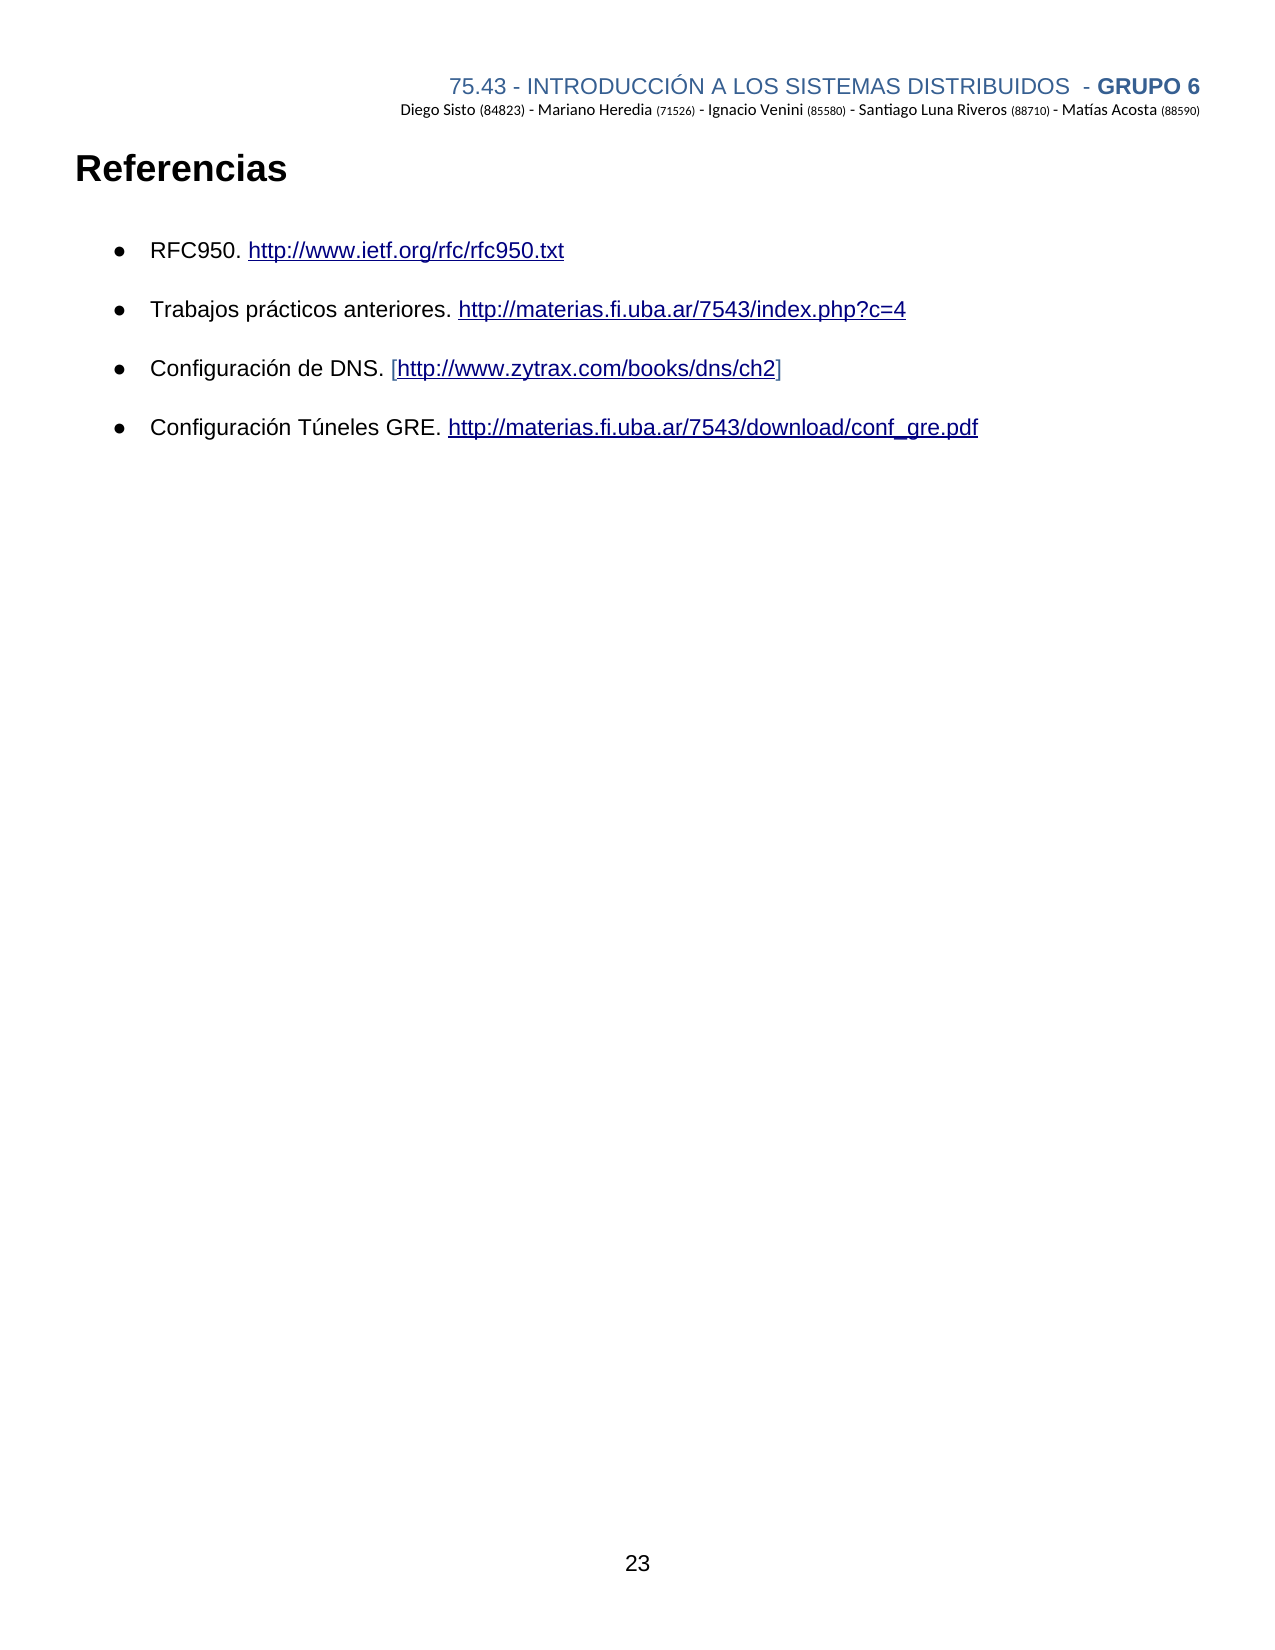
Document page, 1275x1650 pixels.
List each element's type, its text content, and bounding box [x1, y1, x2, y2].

list Configuración de DNS. [http://www.zytrax.com/books/dns/ch2] [112, 355, 1200, 381]
list Configuración Túneles GRE. http://materias.fi.uba.ar/7543/download/conf_gre.pdf [112, 414, 1200, 440]
list Trabajos prácticos anteriores. http://materias.fi.uba.ar/7543/index.php?c=4 [112, 297, 1200, 322]
subtitle Referencias [75, 148, 1200, 190]
list RFC950. http://www.ietf.org/rfc/rfc950.txt [112, 238, 1200, 263]
